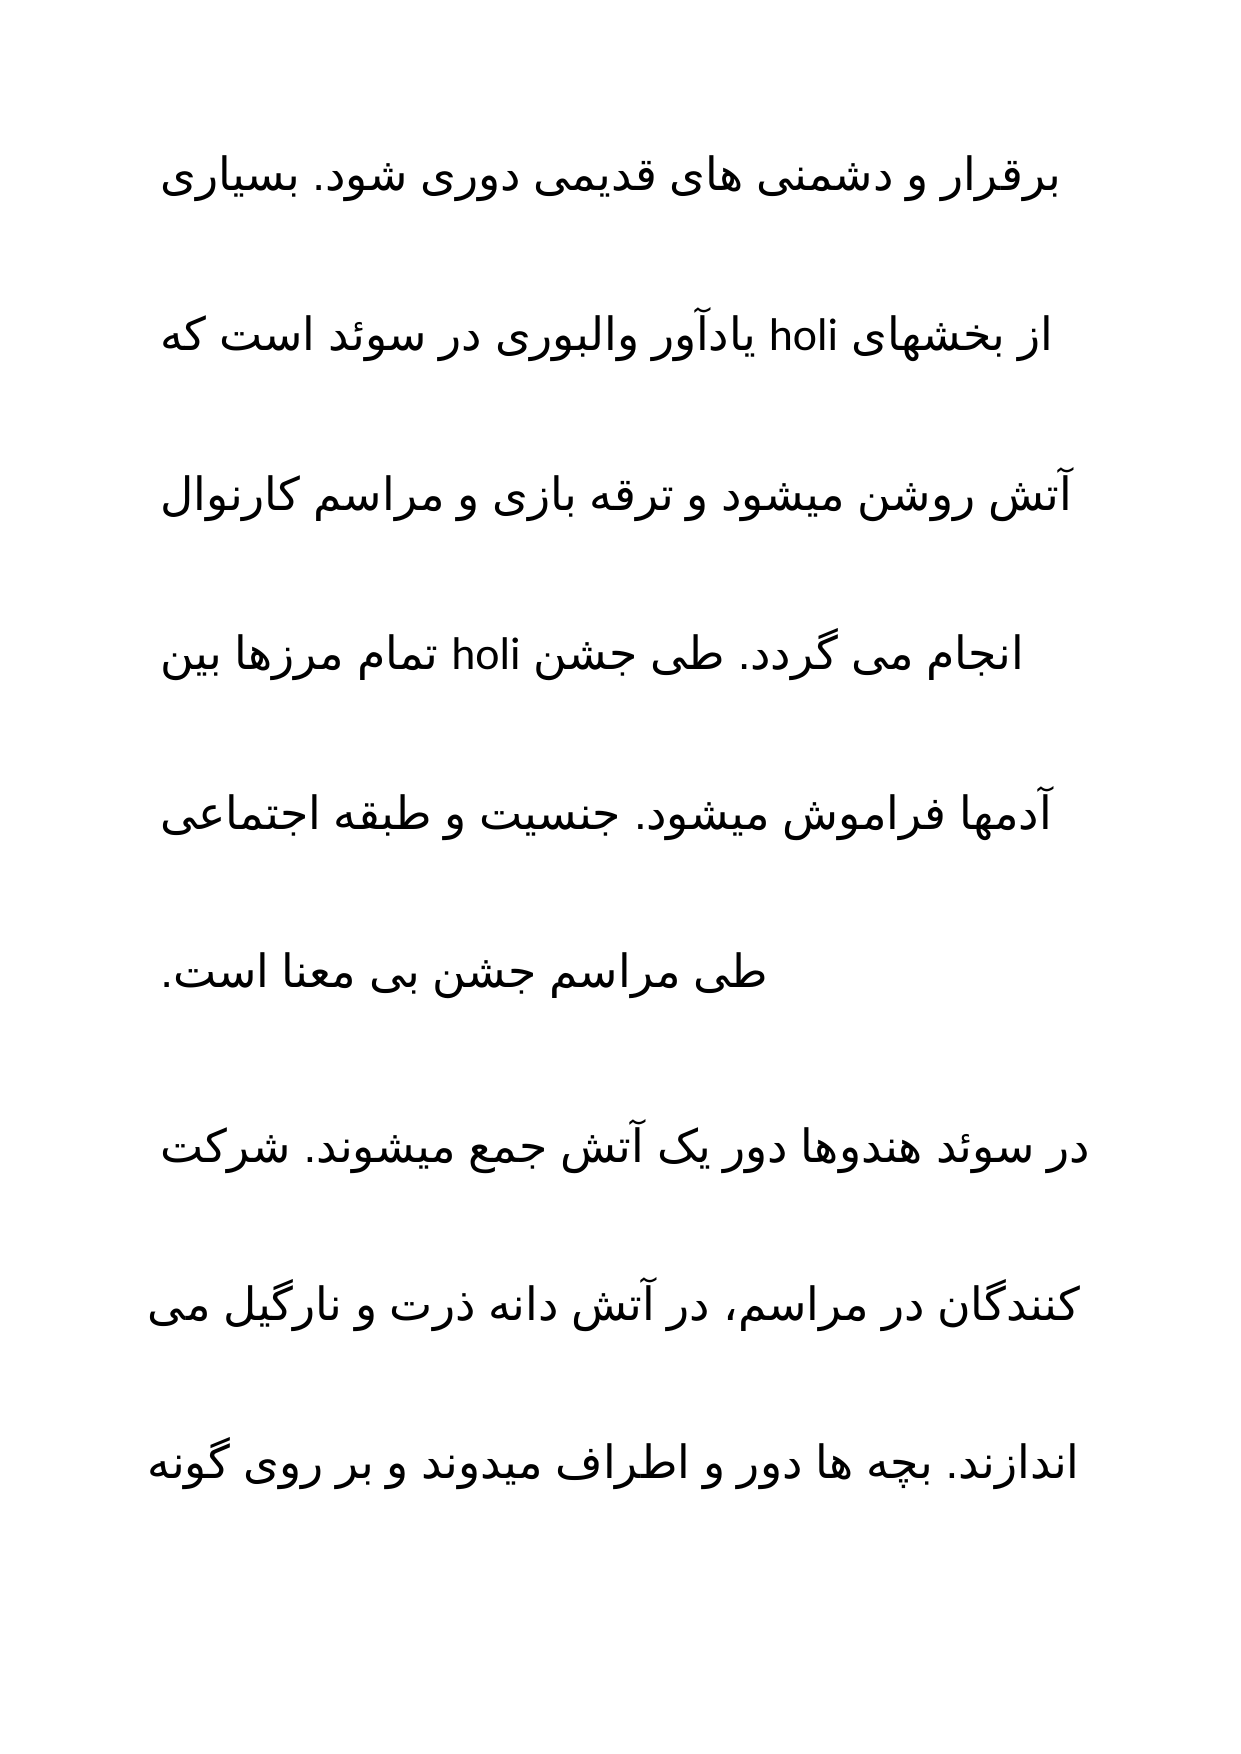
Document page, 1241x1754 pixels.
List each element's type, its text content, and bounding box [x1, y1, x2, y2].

text در سوئد هندوها دور یک آتش جمع میشوند. شرکت کنندگان در مراسم، در آتش دانه ذرت و نارگیل می اندازند. بچه ها دور و اطراف میدوند و بر روی گونه های شرکت کنندگان با پودرهای رنگی خط میکشند. همه نارگیل بو داده شده و خرما میخورند. نارگیل برای ارتباط انسان با خدای خود تبدیل به یک نماد میشود. وقتی کسی یک نارگیل بوداده شده را (که بیرون آن سوخته و سیاه است) باز میکند متوجه میشود که داخل آن کاملا سفید و خوب است. این امر یک تصویری میدهد از عقیده هندو در مورد ذات خدایی انسان. [148, 1119, 1093, 1488]
text جشنی که در قسمت بزرگی از هند برگزار میشود holi نام دارد. holi یک جشن بهارانه است و بازگشت زندگی جشن گرفته میشود. همچنین holi این امکان را بوجود می آورد که ارتباطها دوباره برقرار و دشمنی های قدیمی دوری شود. بسیاری از بخشهای holi یادآور والبوری در سوئد است که آتش روشن میشود و ترقه بازی و مراسم کارنوال انجام می گردد. طی جشن holi تمام مرزها بین آدمها فراموش میشود. جنسیت و طبقه اجتماعی طی مراسم جشن بی معنا است. [148, 148, 1093, 997]
